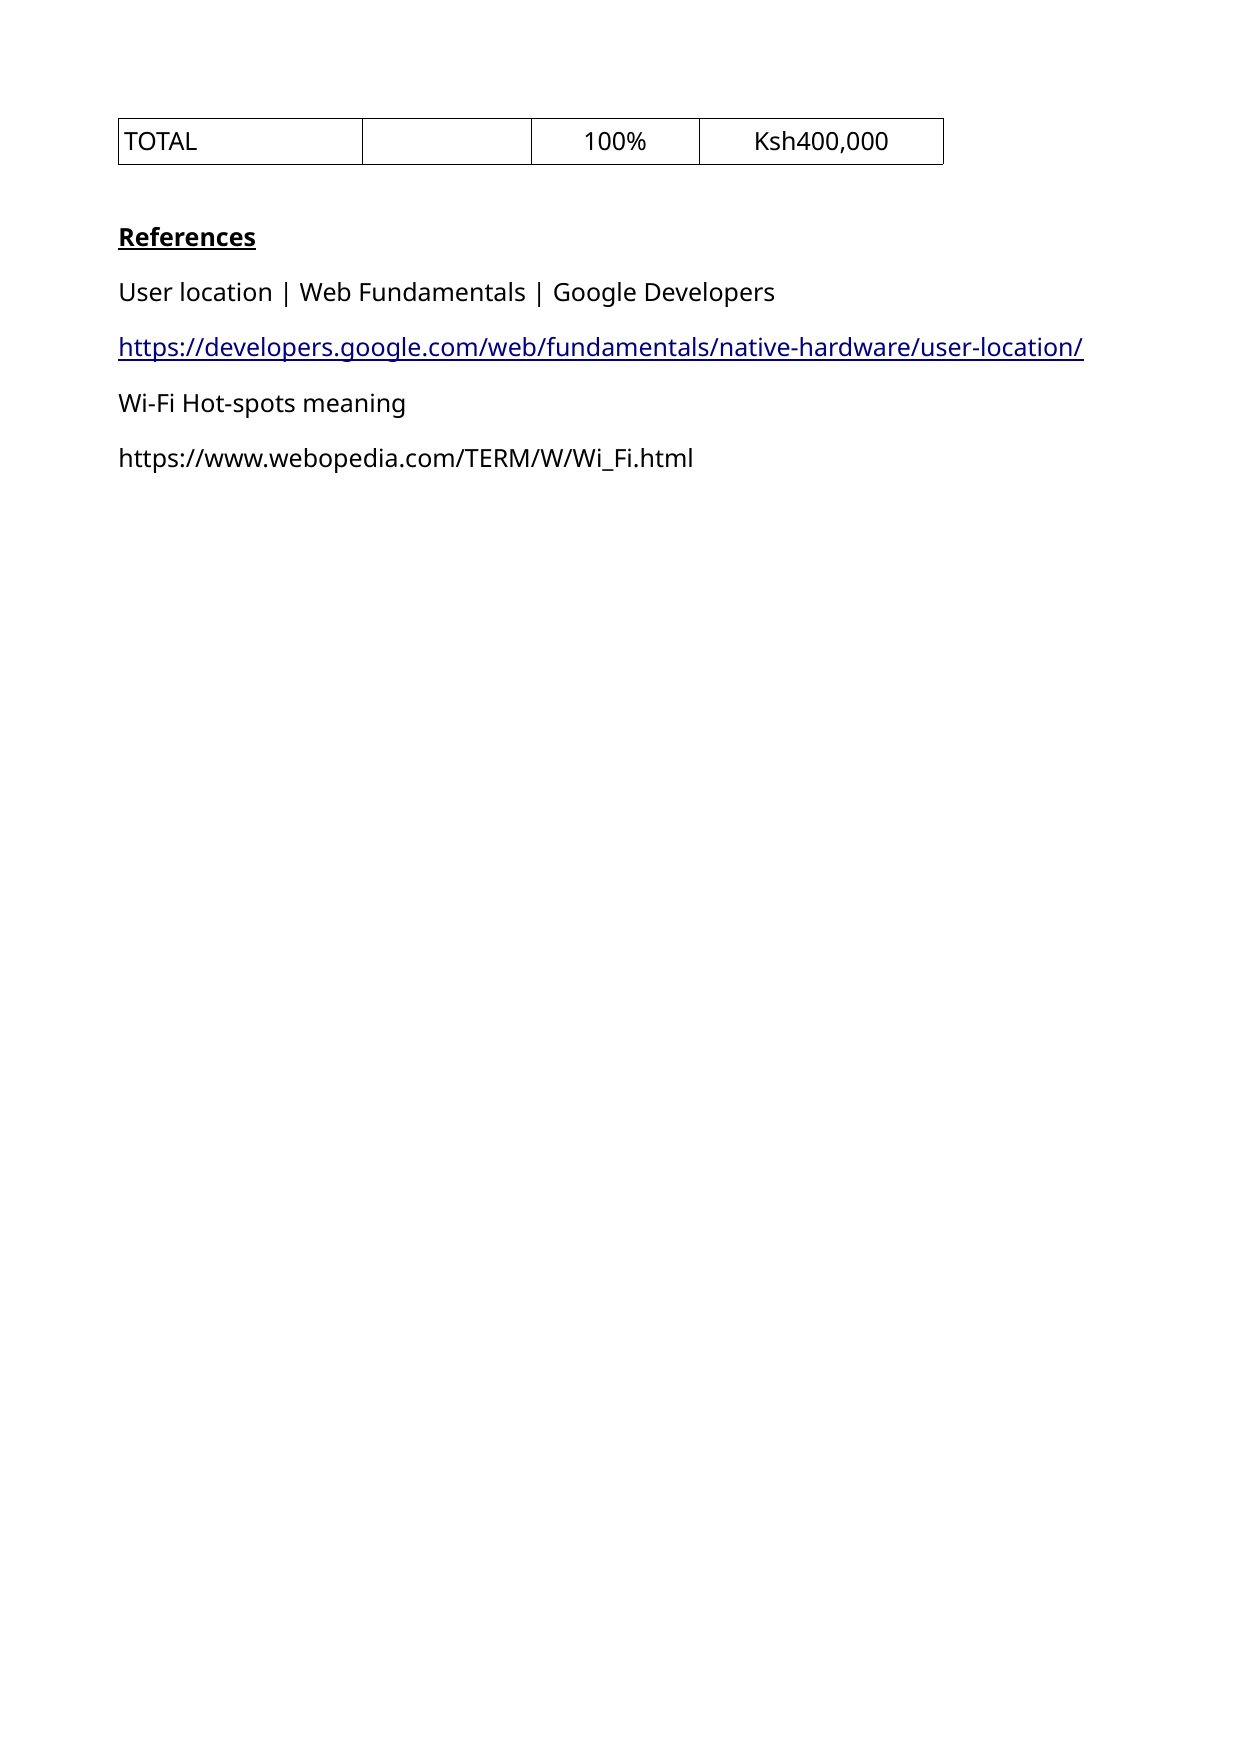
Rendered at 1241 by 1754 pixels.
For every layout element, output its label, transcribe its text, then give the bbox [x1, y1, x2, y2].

table_cell [363, 119, 531, 164]
text References [118, 219, 1122, 253]
text User location | Web Fundamentals | Google Developers [118, 275, 1122, 309]
table_cell Ksh400,000 [700, 119, 943, 164]
text https://www.webopedia.com/TERM/W/Wi_Fi.html [118, 441, 1122, 475]
text https://developers.google.com/web/fundamentals/native-hardware/user-location/ [118, 330, 1122, 364]
table_cell TOTAL [119, 119, 362, 164]
text Wi-Fi Hot-spots meaning [118, 386, 1122, 419]
table_cell 100% [532, 119, 699, 164]
